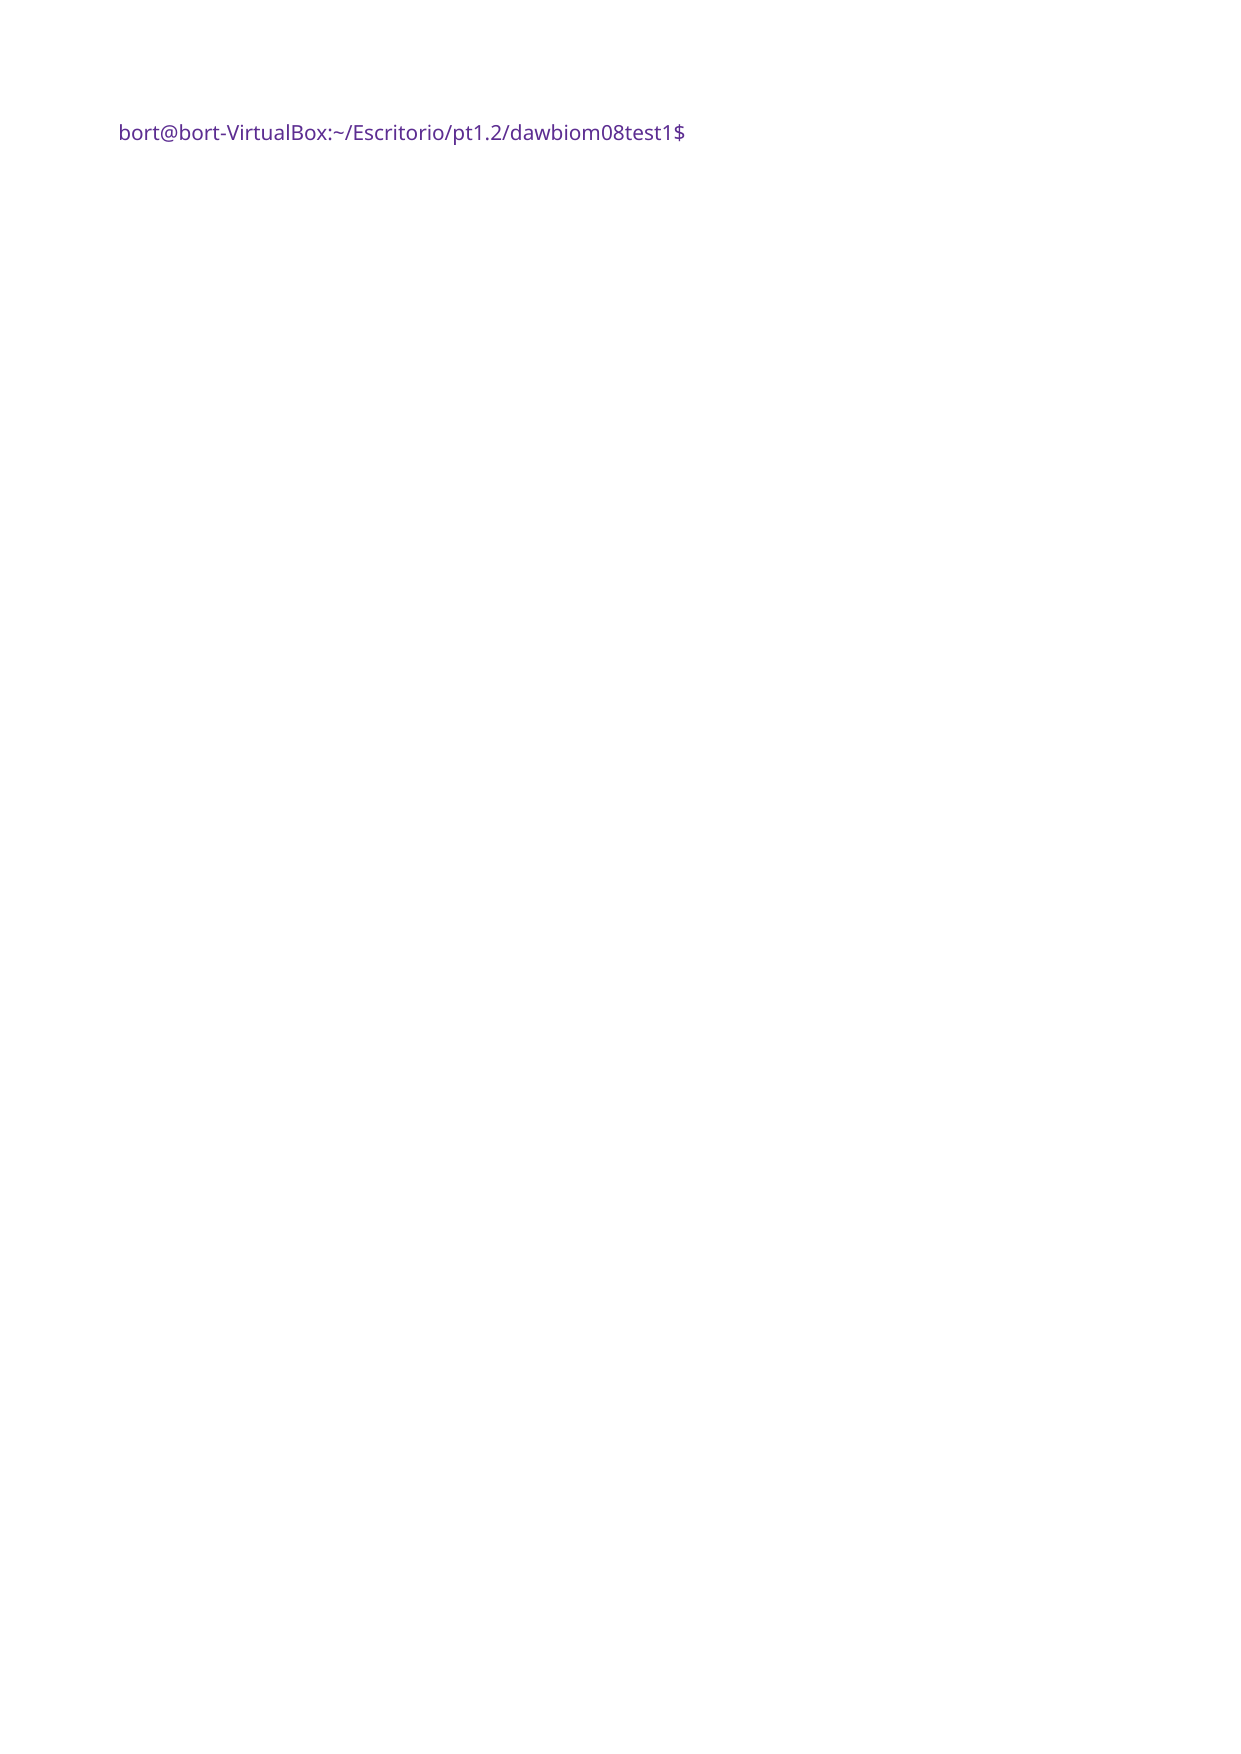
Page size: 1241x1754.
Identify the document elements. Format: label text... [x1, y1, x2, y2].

text bort@bort-VirtualBox:~/Escritorio/pt1.2/dawbiom08test1$ [118, 118, 1122, 147]
